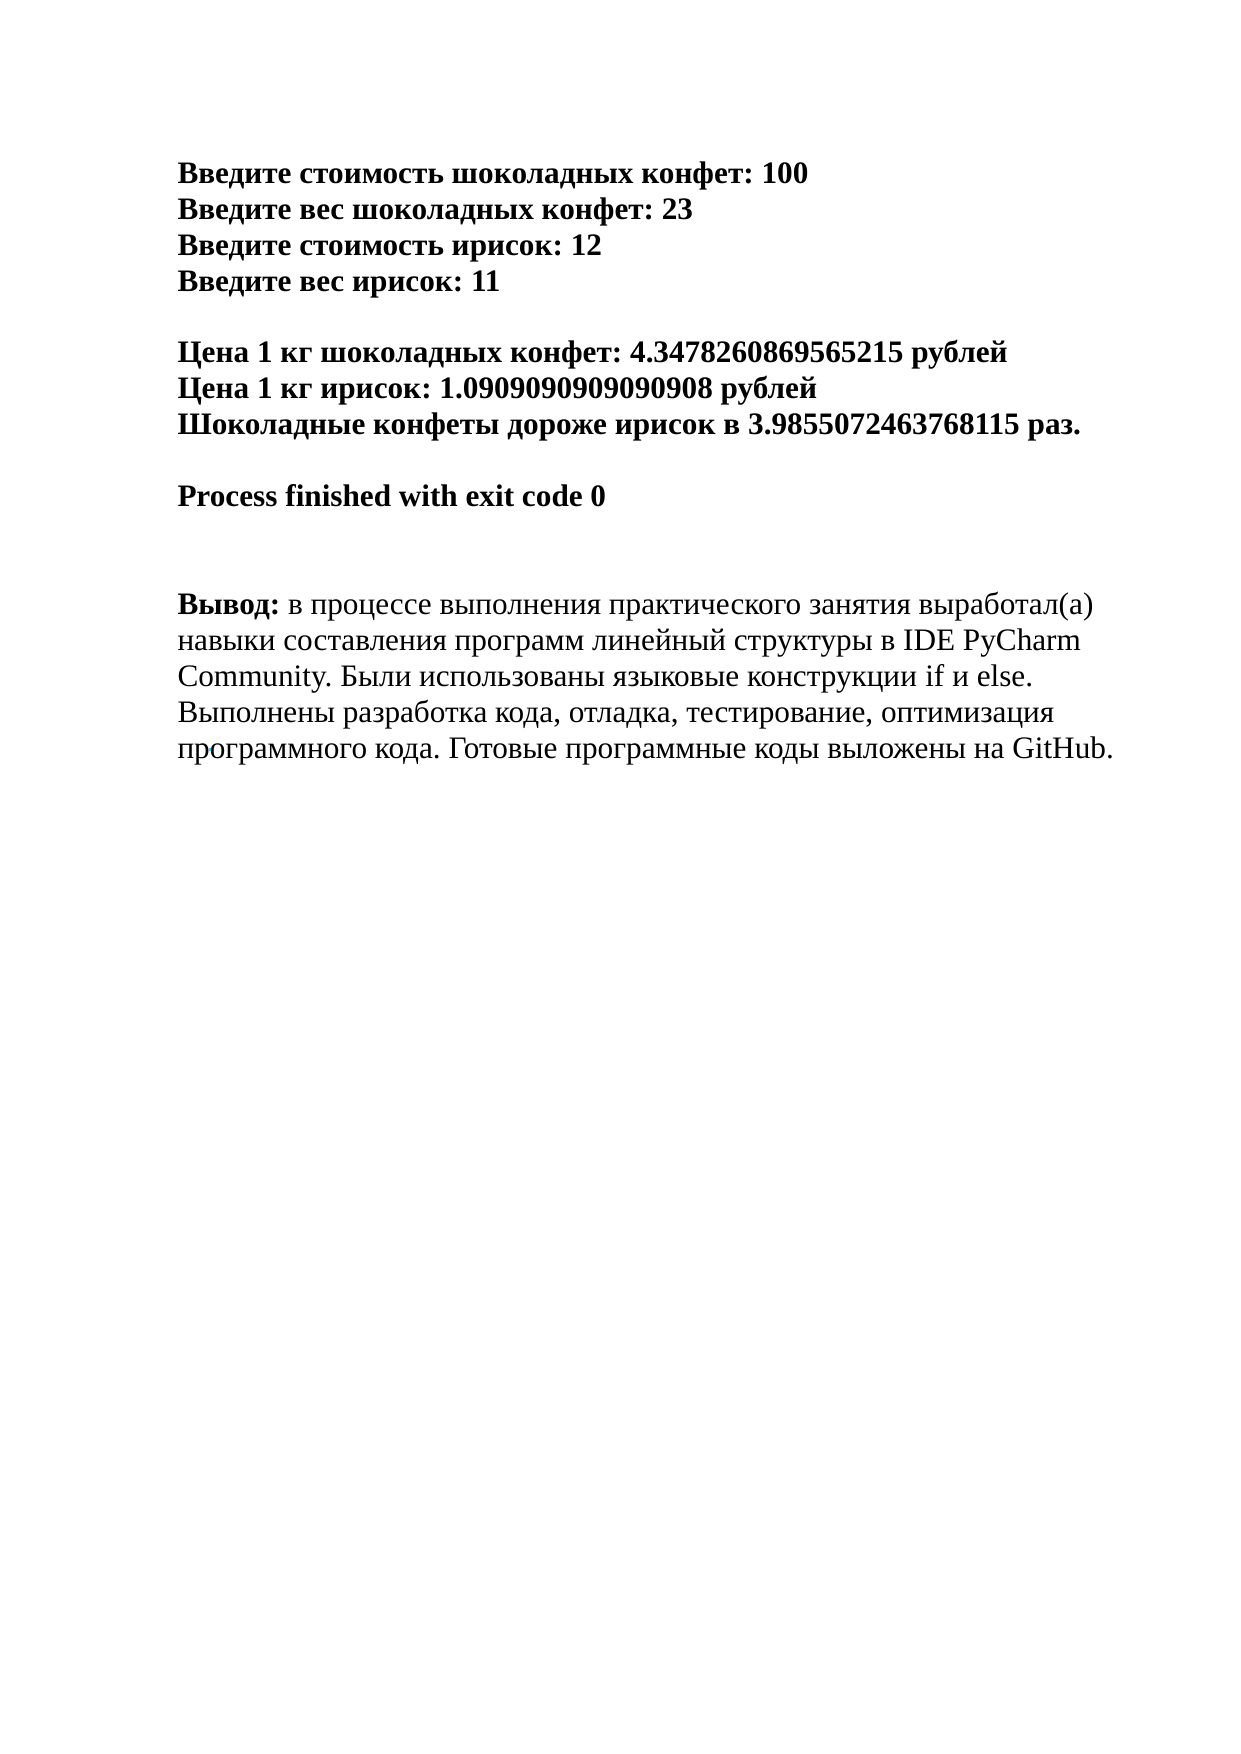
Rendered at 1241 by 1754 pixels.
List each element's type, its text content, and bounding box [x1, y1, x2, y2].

text Введите вес шоколадных конфет: 23 [177, 190, 1152, 226]
text Process finished with exit code 0 [177, 477, 1152, 513]
text Вывод: в процессе выполнения практического занятия выработал(а) навыки составления программ линейный структуры в IDE PyCharm Community. Были использованы языковые конструкции if и else. Выполнены разработка кода, отладка, тестирование, оптимизация [177, 585, 1152, 729]
text Введите стоимость ирисок: 12 [177, 226, 1152, 262]
text Введите стоимость шоколадных конфет: 100 [177, 154, 1152, 190]
text Шоколадные конфеты дороже ирисок в 3.9855072463768115 раз. [177, 406, 1152, 442]
text программного кода. Готовые программные коды выложены на GitHub. [177, 729, 1152, 765]
text Цена 1 кг ирисок: 1.0909090909090908 рублей [177, 370, 1152, 406]
text Введите вес ирисок: 11 [177, 262, 1152, 298]
text Цена 1 кг шоколадных конфет: 4.3478260869565215 рублей [177, 334, 1152, 370]
